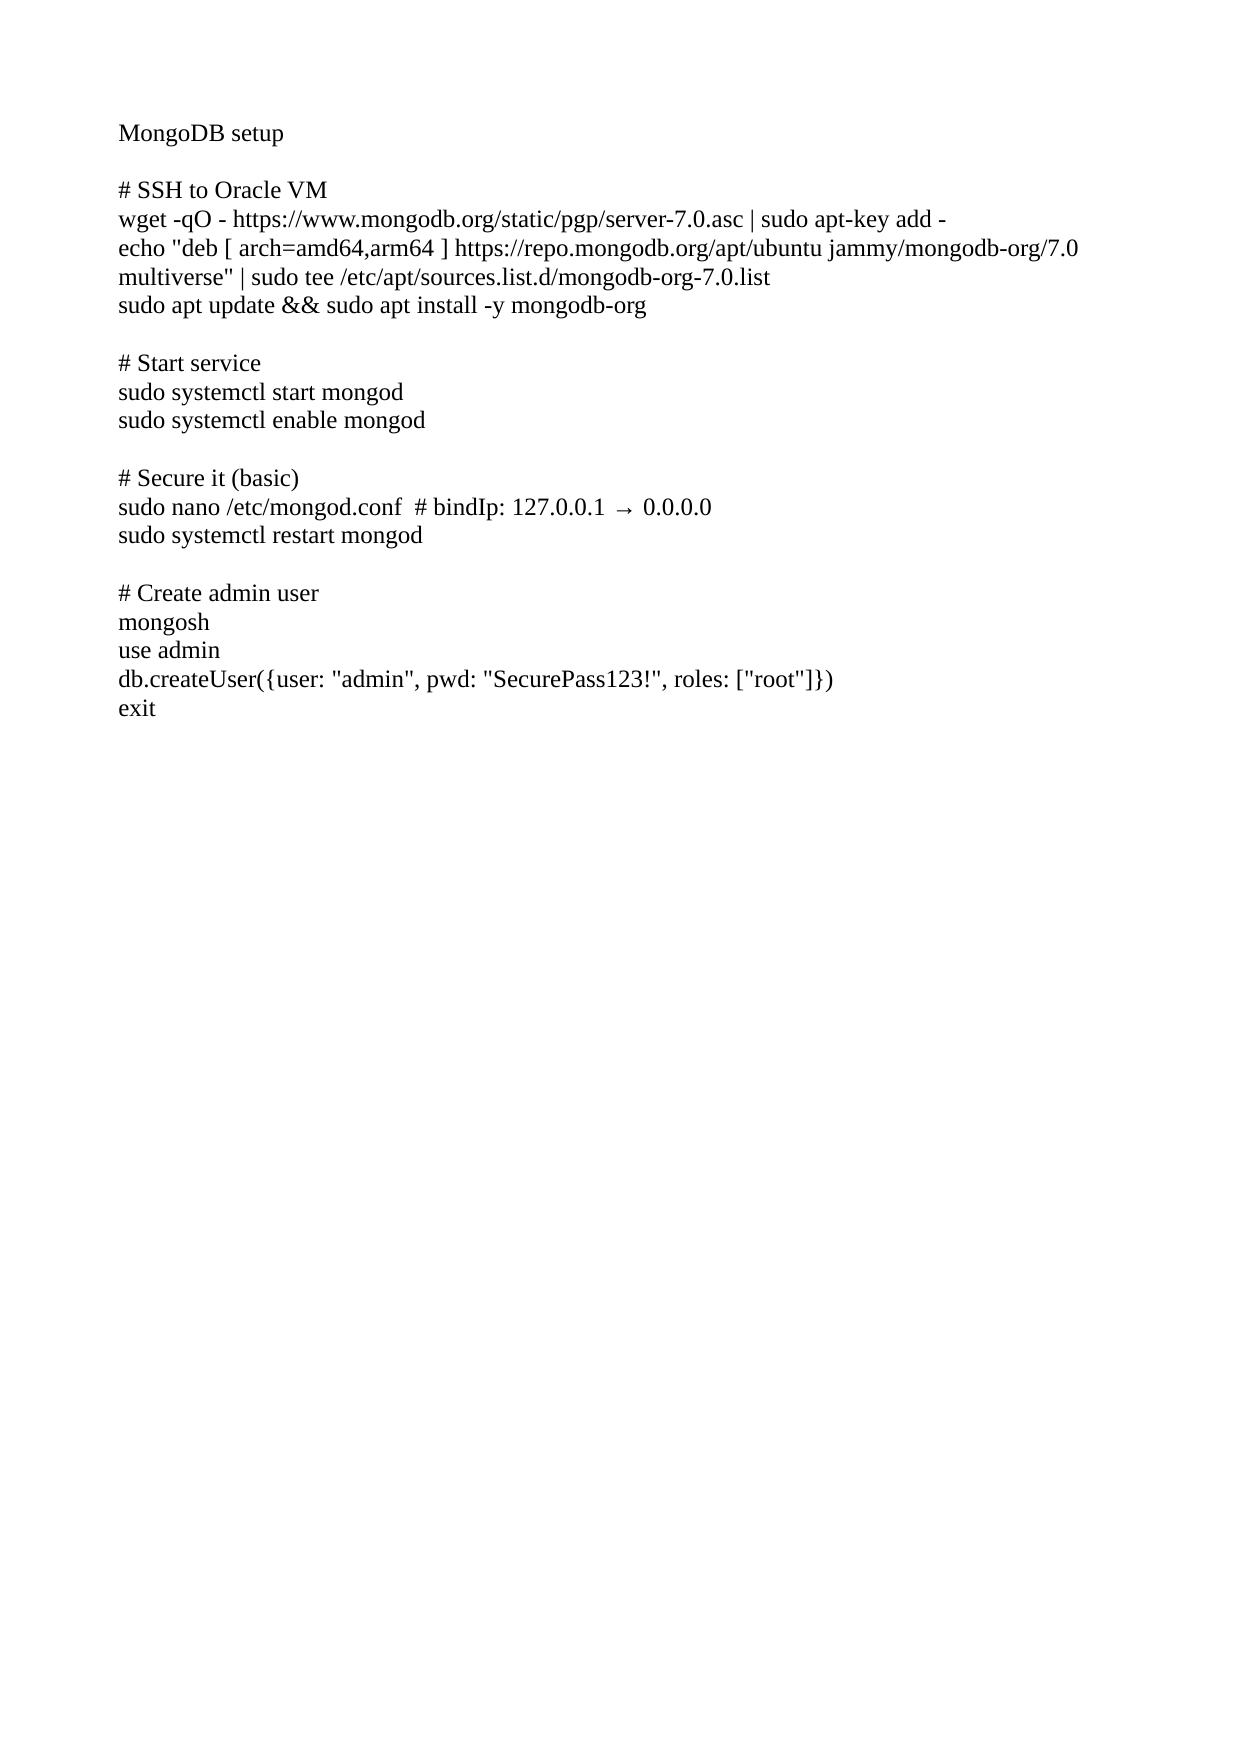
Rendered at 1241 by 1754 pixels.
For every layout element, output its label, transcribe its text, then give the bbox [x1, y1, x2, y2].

text MongoDB setup # SSH to Oracle VM wget -qO - https://www.mongodb.org/static/pgp/server-7.0.asc | sudo apt-key add - echo "deb [ arch=amd64,arm64 ] https://repo.mongodb.org/apt/ubuntu jammy/mongodb-org/7.0 multiverse" | sudo tee /etc/apt/sources.list.d/mongodb-org-7.0.list sudo apt update && sudo apt install -y mongodb-org # Start service sudo systemctl start mongod sudo systemctl enable mongod # Secure it (basic) sudo nano /etc/mongod.conf # bindIp: 127.0.0.1 → 0.0.0.0 sudo systemctl restart mongod # Create admin user mongosh use admin db.createUser({user: "admin", pwd: "SecurePass123!", roles: ["root"]}) exit [118, 118, 1122, 751]
